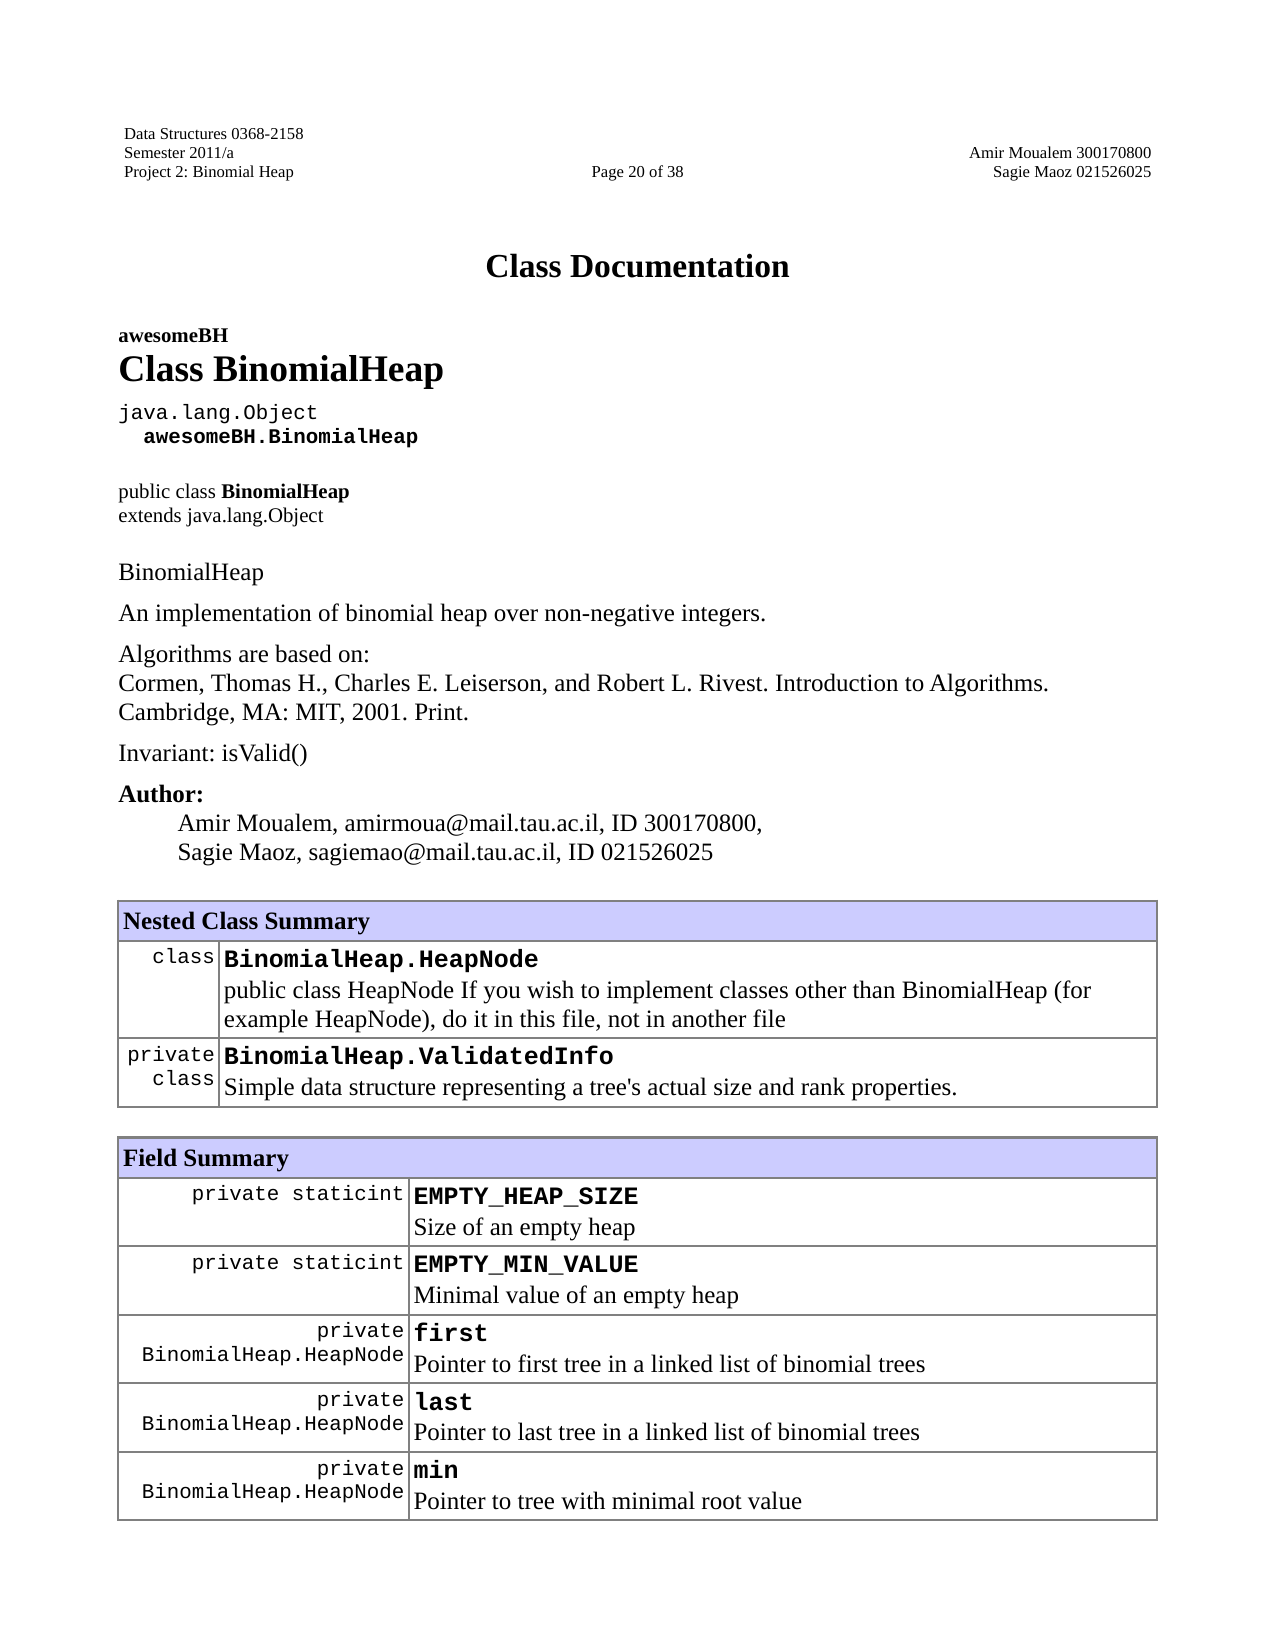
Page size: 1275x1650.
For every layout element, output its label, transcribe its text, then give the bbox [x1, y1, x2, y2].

text java.lang.Object [118, 402, 1157, 426]
text An implementation of binomial heap over non-negative integers. [118, 598, 1157, 627]
text Algorithms are based on: Cormen, Thomas H., Charles E. Leiserson, and Robert L. Rivest. Introduction to Algorithms. Cambridge, MA: MIT, 2001. Print. [118, 639, 1157, 725]
text awesomeBH.BinomialHeap [118, 426, 1157, 449]
table_cell private staticint [119, 1179, 408, 1245]
table_cell private BinomialHeap.HeapNode [119, 1384, 408, 1451]
table_header Nested Class Summary [119, 902, 1156, 940]
table_cell private staticint [119, 1247, 408, 1314]
table_header Field Summary [119, 1139, 1156, 1177]
text Invariant: isValid() [118, 738, 1157, 767]
table_cell BinomialHeap.HeapNode public class HeapNode If you wish to implement classes other than BinomialHeap (for example HeapNode), do it in this file, not in another file [220, 942, 1156, 1037]
table_cell min Pointer to tree with minimal root value [410, 1453, 1156, 1519]
text BinomialHeap [118, 557, 1157, 585]
table_cell private BinomialHeap.HeapNode [119, 1453, 408, 1519]
table_cell private BinomialHeap.HeapNode [119, 1316, 408, 1382]
subtitle Class Documentation [118, 246, 1157, 285]
text public class BinomialHeap extends java.lang.Object [118, 479, 1157, 527]
table_cell private class [119, 1039, 218, 1106]
subtitle Author: [118, 779, 1157, 808]
table_cell BinomialHeap.ValidatedInfo Simple data structure representing a tree's actual size and rank properties. [220, 1039, 1156, 1106]
table_cell class [119, 942, 218, 1037]
table_cell EMPTY_HEAP_SIZE Size of an empty heap [410, 1179, 1156, 1245]
table_cell last Pointer to last tree in a linked list of binomial trees [410, 1384, 1156, 1451]
table_cell EMPTY_MIN_VALUE Minimal value of an empty heap [410, 1247, 1156, 1314]
subtitle awesomeBH Class BinomialHeap [118, 322, 1157, 390]
table_cell first Pointer to first tree in a linked list of binomial trees [410, 1316, 1156, 1382]
list Amir Moualem, amirmoua@mail.tau.ac.il, ID 300170800, Sagie Maoz, sagiemao@mail.tau.ac.il, ID 021526025 [177, 808, 1157, 865]
